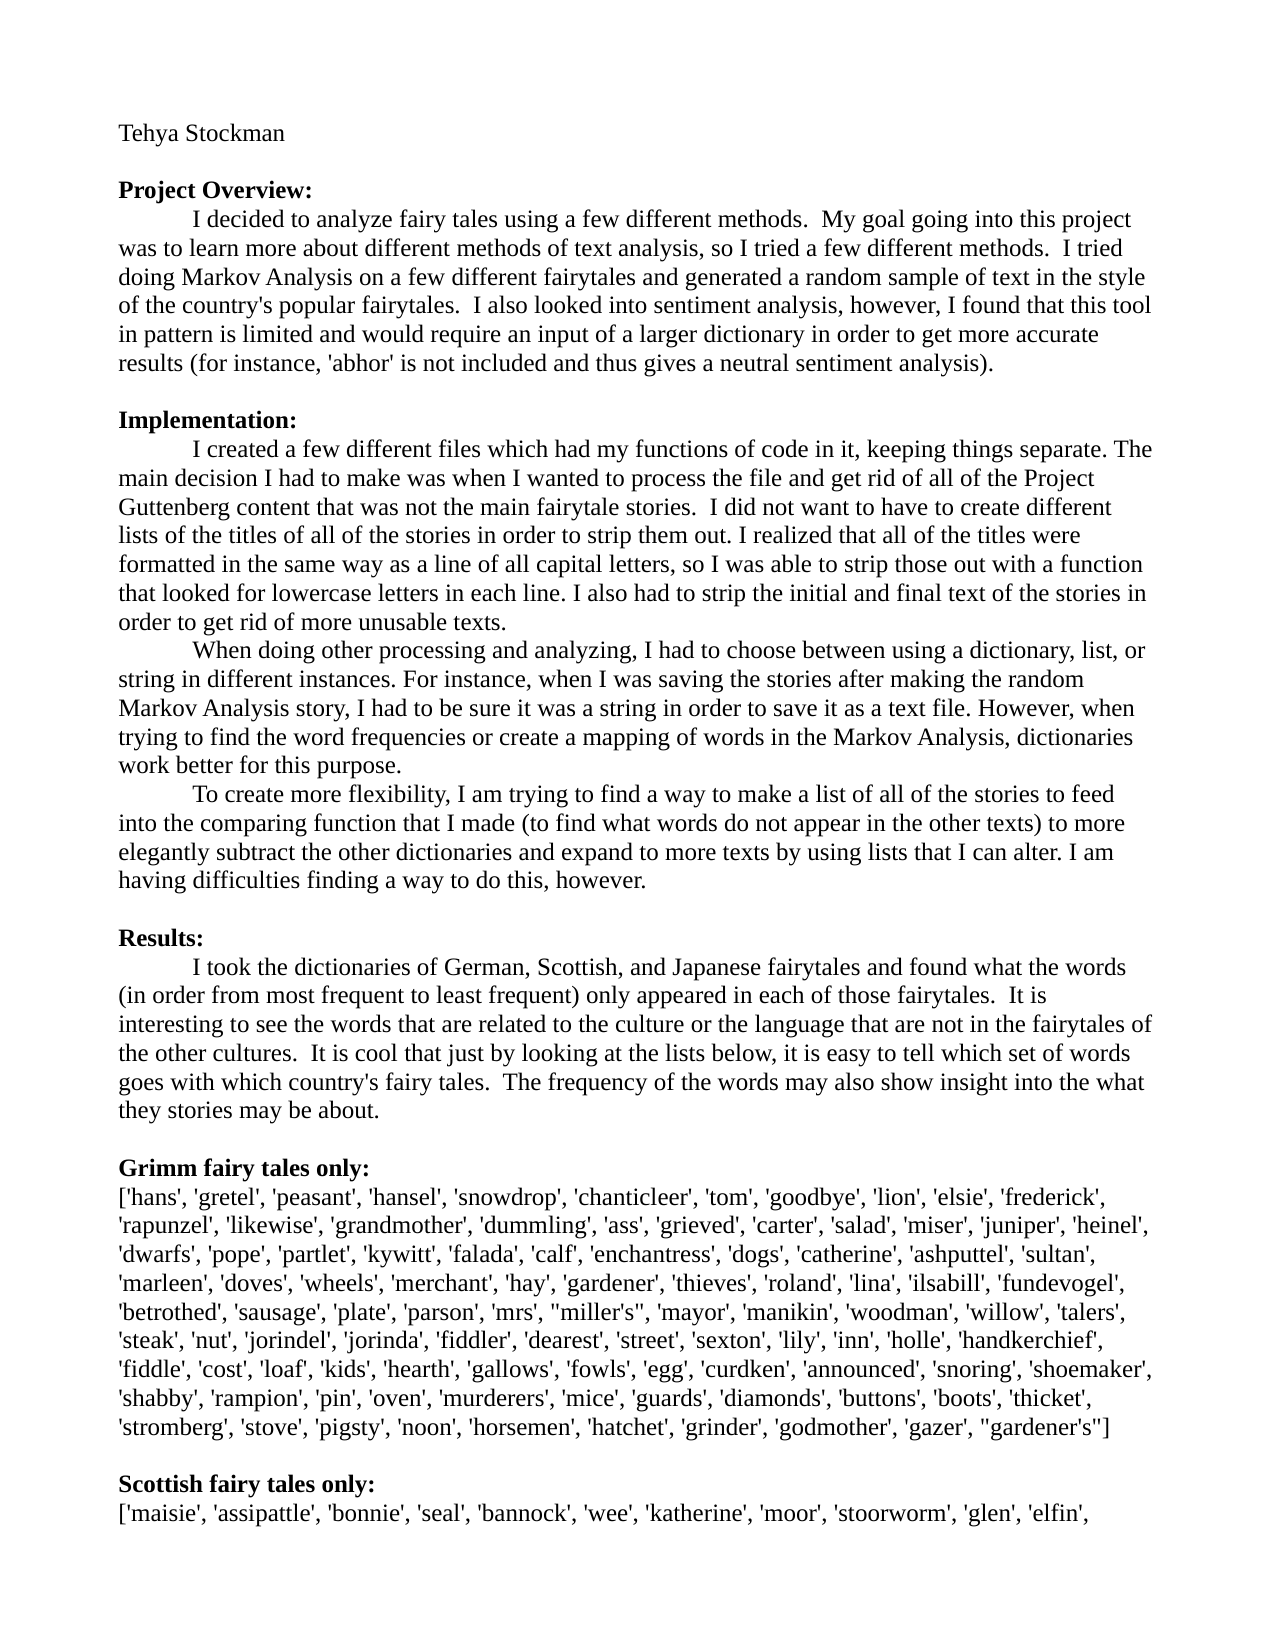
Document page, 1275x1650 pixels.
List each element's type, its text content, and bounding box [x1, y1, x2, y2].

text When doing other processing and analyzing, I had to choose between using a dictionary, list, or string in different instances. For instance, when I was saving the stories after making the random Markov Analysis story, I had to be sure it was a string in order to save it as a text file. However, when trying to find the word frequencies or create a mapping of words in the Markov Analysis, dictionaries work better for this purpose. [118, 636, 1157, 779]
text ['hans', 'gretel', 'peasant', 'hansel', 'snowdrop', 'chanticleer', 'tom', 'goodbye', 'lion', 'elsie', 'frederick', 'rapunzel', 'likewise', 'grandmother', 'dummling', 'ass', 'grieved', 'carter', 'salad', 'miser', 'juniper', 'heinel', 'dwarfs', 'pope', 'partlet', 'kywitt', 'falada', 'calf', 'enchantress', 'dogs', 'catherine', 'ashputtel', 'sultan', 'marleen', 'doves', 'wheels', 'merchant', 'hay', 'gardener', 'thieves', 'roland', 'lina', 'ilsabill', 'fundevogel', 'betrothed', 'sausage', 'plate', 'parson', 'mrs', "miller's", 'mayor', 'manikin', 'woodman', 'willow', 'talers', 'steak', 'nut', 'jorindel', 'jorinda', 'fiddler', 'dearest', 'street', 'sexton', 'lily', 'inn', 'holle', 'handkerchief', 'fiddle', 'cost', 'loaf', 'kids', 'hearth', 'gallows', 'fowls', 'egg', 'curdken', 'announced', 'snoring', 'shoemaker', 'shabby', 'rampion', 'pin', 'oven', 'murderers', 'mice', 'guards', 'diamonds', 'buttons', 'boots', 'thicket', 'stromberg', 'stove', 'pigsty', 'noon', 'horsemen', 'hatchet', 'grinder', 'godmother', 'gazer', "gardener's"] [118, 1182, 1157, 1441]
text Tehya Stockman [118, 118, 1157, 147]
text Results: [118, 923, 1157, 952]
text To create more flexibility, I am trying to find a way to make a list of all of the stories to feed into the comparing function that I made (to find what words do not appear in the other texts) to more elegantly subtract the other dictionaries and expand to more texts by using lists that I can alter. I am having difficulties finding a way to do this, however. [118, 779, 1157, 894]
text I took the dictionaries of German, Scottish, and Japanese fairytales and found what the words (in order from most frequent to least frequent) only appeared in each of those fairytales. It is interesting to see the words that are related to the culture or the language that are not in the fairytales of the other cultures. It is cool that just by looking at the lists below, it is easy to tell which set of words goes with which country's fairy tales. The frequency of the words may also show insight into the what they stories may be about. [118, 952, 1157, 1124]
text Scottish fairy tales only: [118, 1469, 1157, 1498]
text ['maisie', 'assipattle', 'bonnie', 'seal', 'bannock', 'wee', 'katherine', 'moor', 'stoorworm', 'glen', 'elfin', [118, 1498, 1157, 1527]
text Implementation: [118, 406, 1157, 434]
text Project Overview: [118, 176, 1157, 204]
text I decided to analyze fairy tales using a few different methods. My goal going into this project was to learn more about different methods of text analysis, so I tried a few different methods. I tried doing Markov Analysis on a few different fairytales and generated a random sample of text in the style of the country's popular fairytales. I also looked into sentiment analysis, however, I found that this tool in pattern is limited and would require an input of a larger dictionary in order to get more accurate results (for instance, 'abhor' is not included and thus gives a neutral sentiment analysis). [118, 204, 1157, 377]
text Grimm fairy tales only: [118, 1153, 1157, 1182]
text I created a few different files which had my functions of code in it, keeping things separate. The main decision I had to make was when I wanted to process the file and get rid of all of the Project Guttenberg content that was not the main fairytale stories. I did not want to have to create different lists of the titles of all of the stories in order to strip them out. I realized that all of the titles were formatted in the same way as a line of all capital letters, so I was able to strip those out with a function that looked for lowercase letters in each line. I also had to strip the initial and final text of the stories in order to get rid of more unusable texts. [118, 434, 1157, 636]
